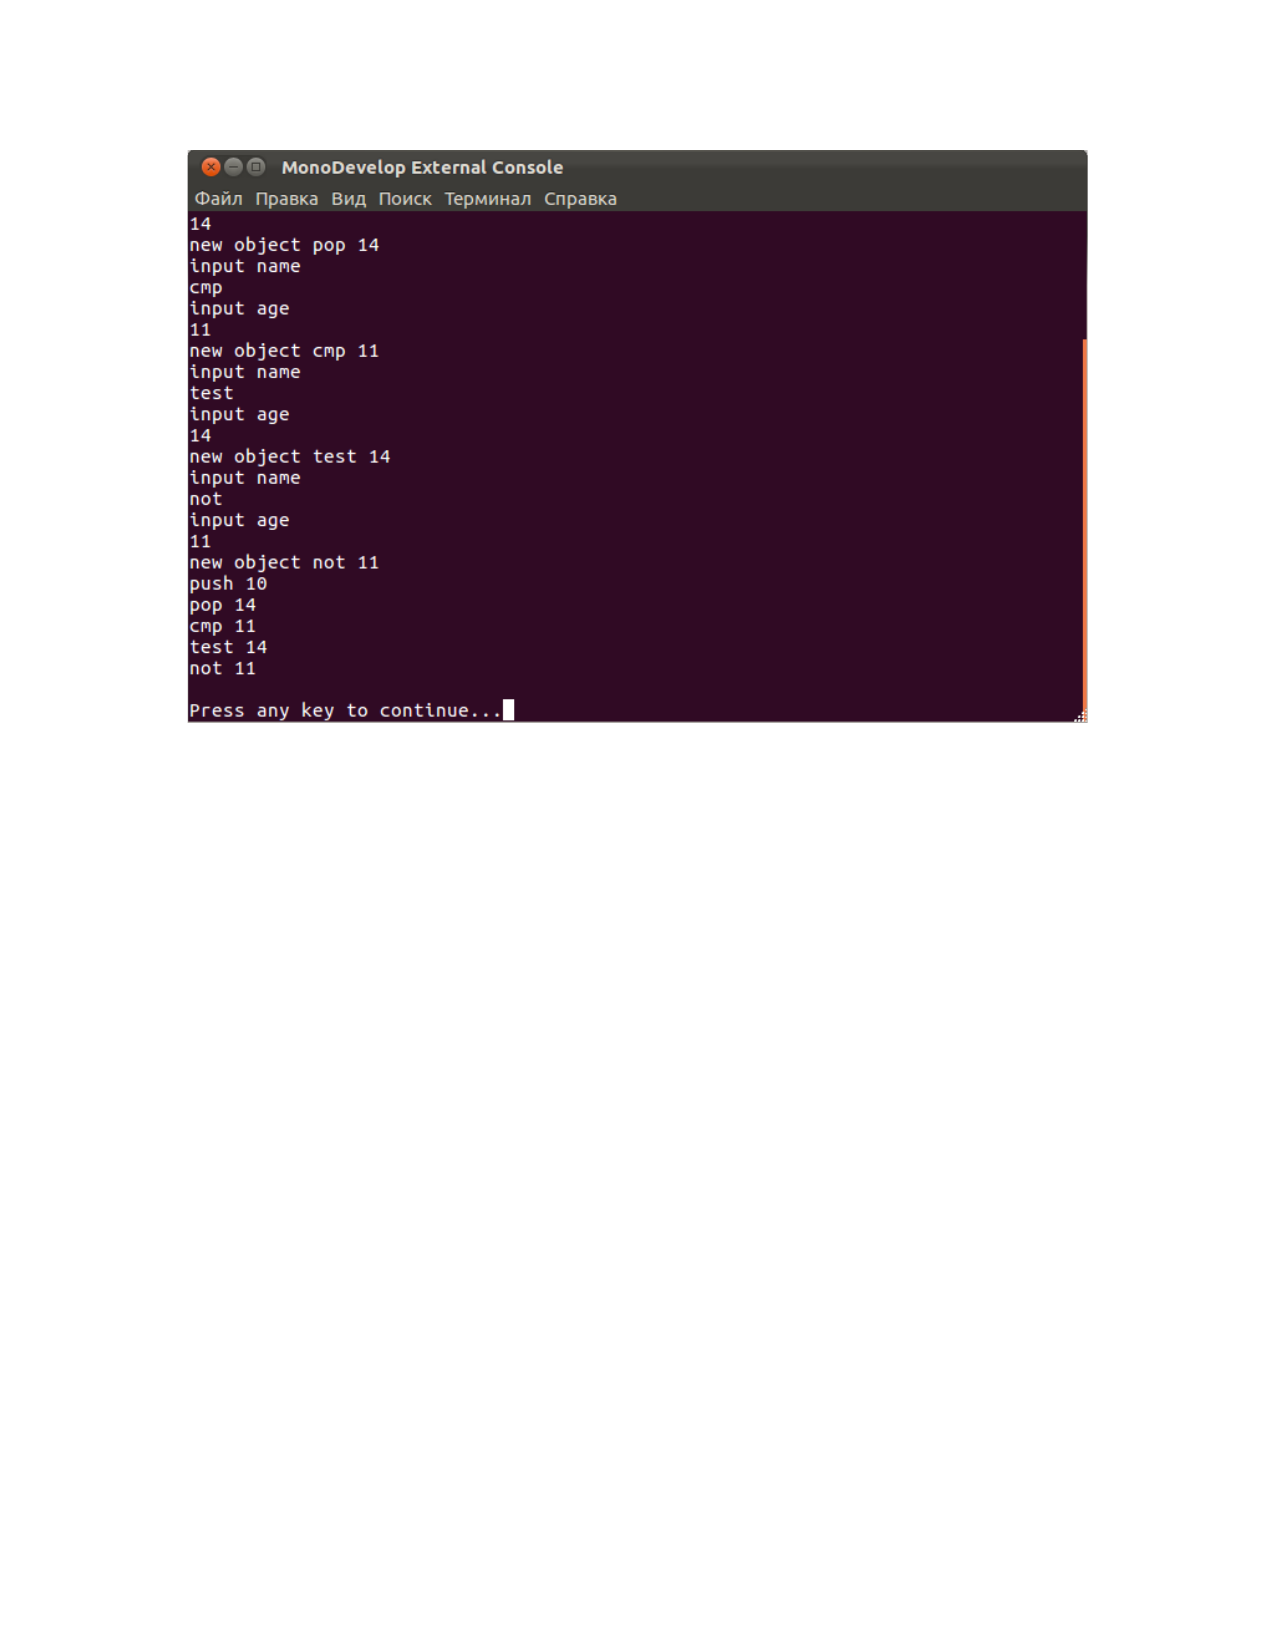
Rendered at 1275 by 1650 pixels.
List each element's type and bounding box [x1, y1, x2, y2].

picture [187, 150, 1088, 723]
